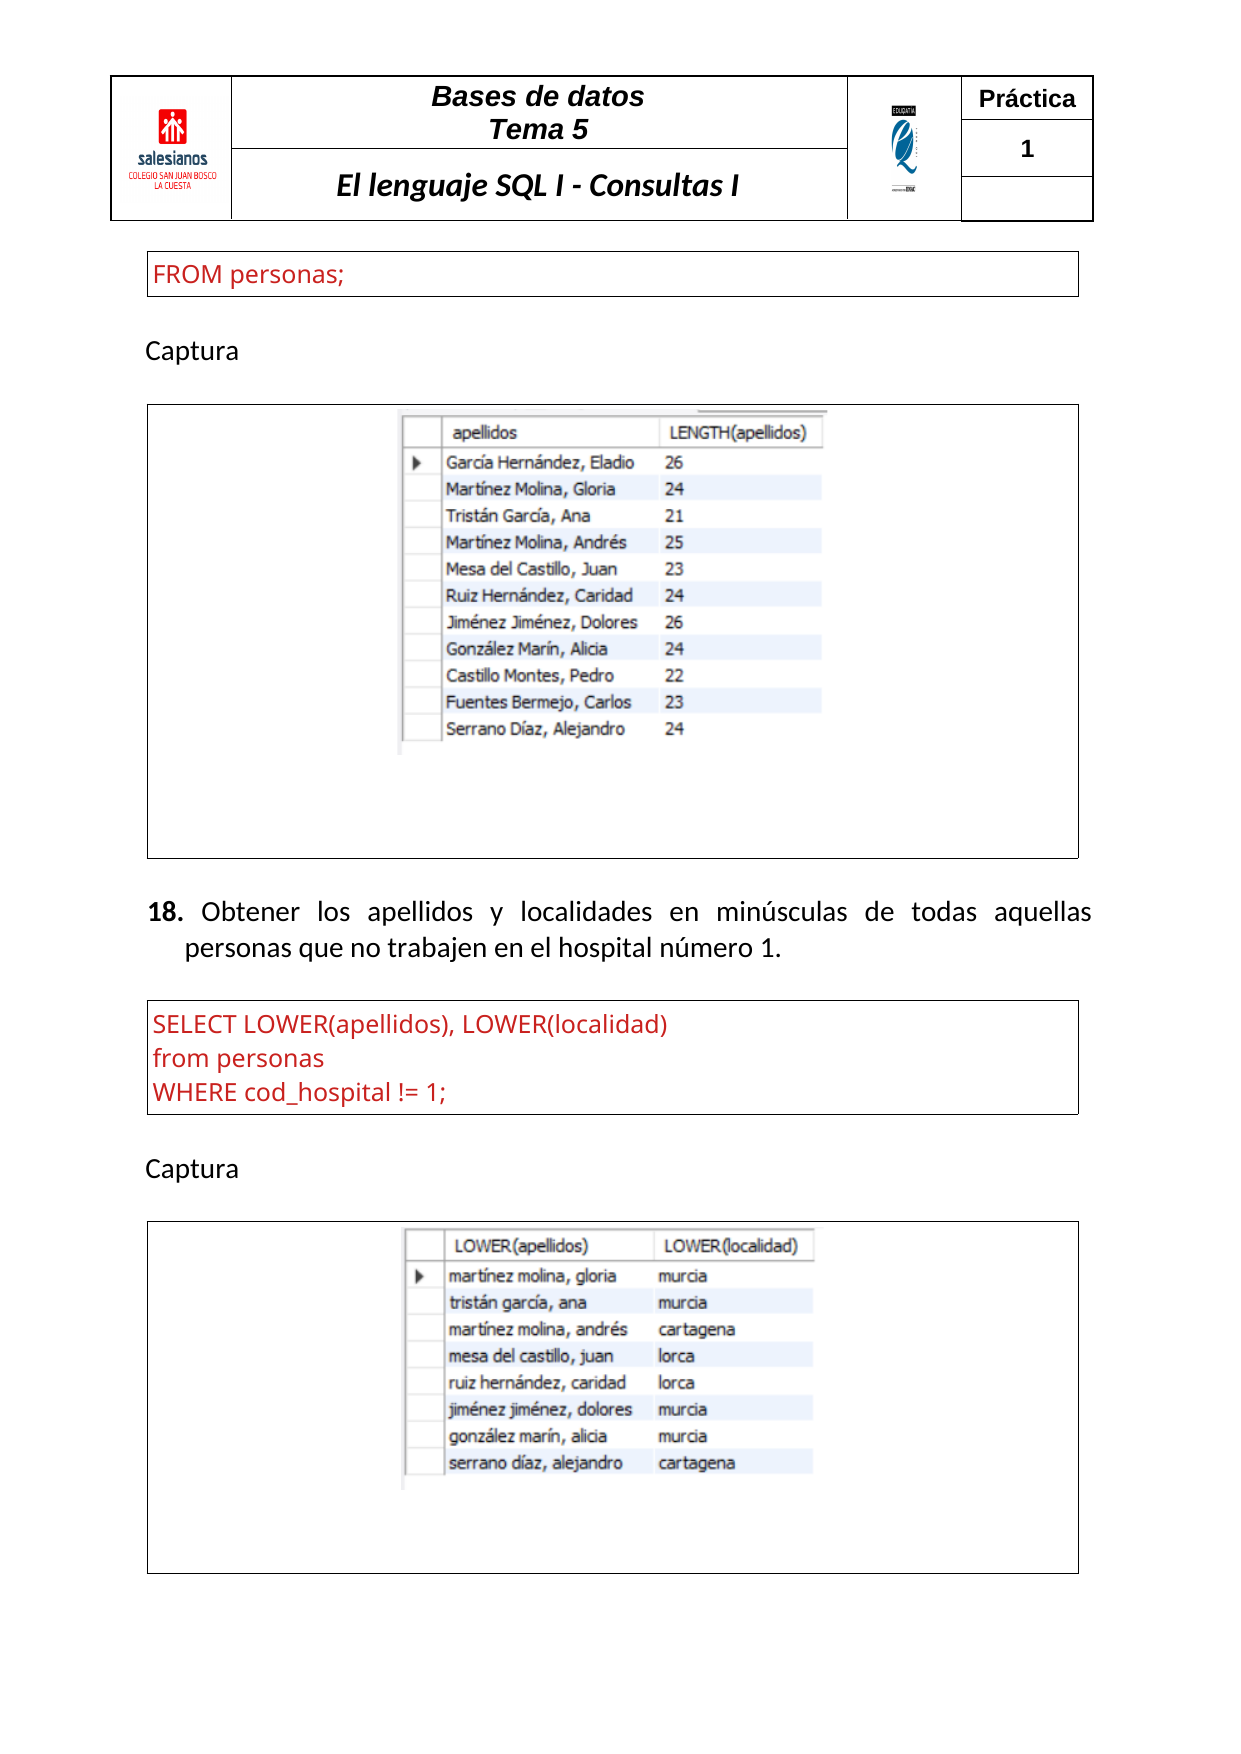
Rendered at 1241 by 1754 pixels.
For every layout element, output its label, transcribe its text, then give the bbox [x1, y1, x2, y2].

picture [891, 105, 918, 192]
table_header FROM personas; [148, 252, 1078, 296]
text Captura [145, 332, 1093, 368]
picture [397, 409, 828, 755]
table_header SELECT LOWER(apellidos), LOWER(localidad) from personas WHERE cod_hospital != 1; [148, 1001, 1078, 1114]
list Obtener los apellidos y localidades en minúsculas de todas aquellas personas que no trabajen en el hospital número 1. [147, 893, 1093, 965]
table_header [148, 405, 1078, 858]
table_header [148, 1490, 1078, 1573]
picture [119, 96, 229, 203]
text Captura [145, 1150, 1093, 1186]
picture [401, 1227, 824, 1490]
table_header [148, 1222, 1078, 1489]
